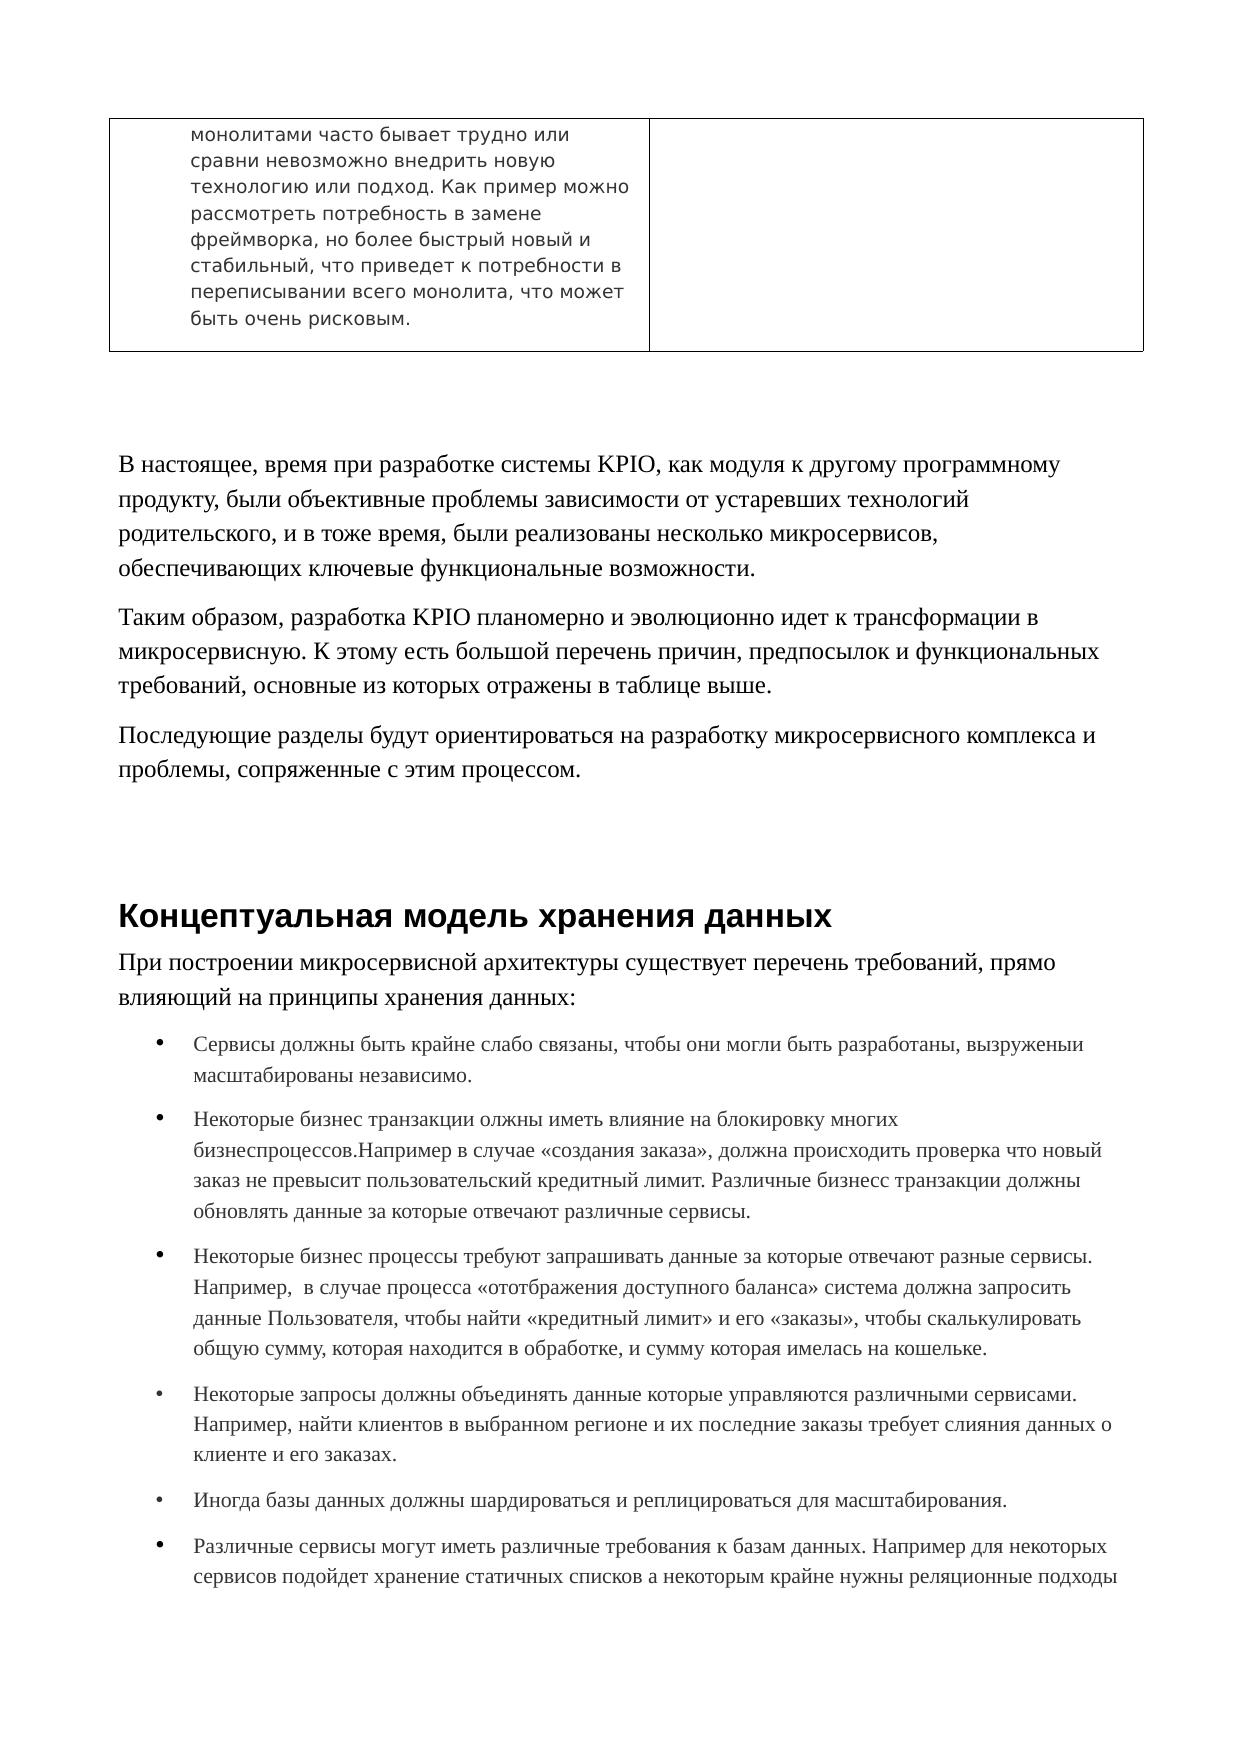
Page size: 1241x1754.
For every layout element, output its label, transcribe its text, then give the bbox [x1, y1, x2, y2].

text В настоящее, время при разработке системы KPIO, как модуля к другому программному продукту, были объективные проблемы зависимости от устаревших технологий родительского, и в тоже время, были реализованы несколько микросервисов, обеспечивающих ключевые функциональные возможности. [118, 449, 1122, 581]
list Различные сервисы могут иметь различные требования к базам данных. Например для некоторых сервисов подойдет хранение статичных списков а некоторым крайне нужны реляционные подходы [156, 1533, 1122, 1589]
list Некоторые бизнес процессы требуют запрашивать данные за которые отвечают разные сервисы. Например, в случае процесса «ототбражения доступного баланса» система должна запросить данные Пользователя, чтобы найти «кредитный лимит» и его «заказы», чтобы скалькулировать общую сумму, которая находится в обработке, и сумму которая имелась на кошельке. [156, 1243, 1122, 1360]
text При построении микросервисной архитектуры существует перечень требований, прямо влияющий на принципы хранения данных: [118, 947, 1122, 1010]
text Таким образом, разработка KPIO планомерно и эволюционно идет к трансформации в микросервисную. К этому есть большой перечень причин, предпосылок и функциональных требований, основные из которых отражены в таблице выше. [118, 602, 1122, 699]
subtitle Концептуальная модель хранения данных [118, 896, 1122, 935]
text Последующие разделы будут ориентироваться на разработку микросервисного комплекса и проблемы, сопряженные с этим процессом. [118, 720, 1122, 783]
table_cell [650, 119, 1143, 351]
list Сервисы должны быть крайне слабо связаны, чтобы они могли быть разработаны, вызруженыи масштабированы независимо. [156, 1031, 1122, 1087]
list Некоторые бизнес транзакции олжны иметь влияние на блокировку многих бизнеспроцессов.Например в случае «создания заказа», должна происходить проверка что новый заказ не превысит пользовательский кредитный лимит. Различные бизнесс транзакции должны обновлять данные за которые отвечают различные сервисы. [156, 1106, 1122, 1223]
list Некоторые запросы должны объединять данные которые управляются различными сервисами. Например, найти клиентов в выбранном регионе и их последние заказы требует слияния данных о клиенте и его заказах. [156, 1381, 1122, 1466]
list Иногда базы данных должны шардироваться и реплицироваться для масштабирования. [156, 1487, 1122, 1512]
table_cell Код большого монолита запугивает разработчиков, особенного новых в команде. Приложение может быть трудно поддерживать и развивать. Как результат, разработка постепенно тормозится. Так же, поскольку нет строгих границ между модулями, модульность как таковая со временем размывается. Чаще всего, в связи со сложностью внедрения новых возможностей или модифицирования функционала, качество, читабельность и независимость кода ухудшается. Это спиральный процесс. Перенасыщение среды разработки – чем больше кода, тем среда медленнее анализирует код, тем медленнее и менее продуктивно идет разработка. Перегруженный пакет приложения – чем больше кода и зависимостей необходимо развернуть вместе, тем больше времени занимает процесс как тестирования, так и разработки и разворачивания. Непрерывное развертывание затруднено - большое монолитное приложение также является серьезны препятствием непрерывного развертывания. Для обновления отдельного модуля необходимо переразворачивать все приложение. Это, в свою очередь, может повлечь прерывание выполнения фоновых задач, например запущенных по крону, и не закончивших работу. Так же есть возможность что какой-либо компонент забыли обновить, а он был зависим от измененного, и он выдаст ошибку при запуске всего монолита в рантайме. Как результат, сильно возрастает риск при переразворачивании продукта, что ведет к уменьшению частоты разворачивания или выкатки изменений. Это особенно плохо сказывается на разработчиках пользовательского интерфейса, так как им требуется часто обновляться и разворачивать свои наработки. Масштабирование может быть ограниченным — монолитное приложение может масштабироваться только в одном измерении. Эта архитектура не может масштабироваться с растущей базой данных. Каждая копия приложения будет иметь оступ ко всему объему данных, что делает кеширование менее эффективным и увеличивает объем используемой памяти и трафика. Так же, отдельные компоненты требуют разные ресурсы — одни могут быть зависимы от процессорной производительности, иные требовать много оперативной памяти. С монолитной архитектурой мы не можем масштабировать отдельные компоненты независимо, при нарастающей нагрузке на одном из ресурсов. Требуется долгосрочная ориентация на выбранный стек технологий — монолитная архитектура фактически женит вас на тех технологиях, которые вы предпочтете в начале разработки (а иногда и на конкретной версии этой технологии). С монолитами часто бывает трудно или сравни невозможно внедрить новую технологию или подход. Как пример можно рассмотреть потребность в замене фреймворка, но более быстрый новый и стабильный, что приведет к потребности в переписывании всего монолита, что может быть очень рисковым. [110, 119, 649, 351]
